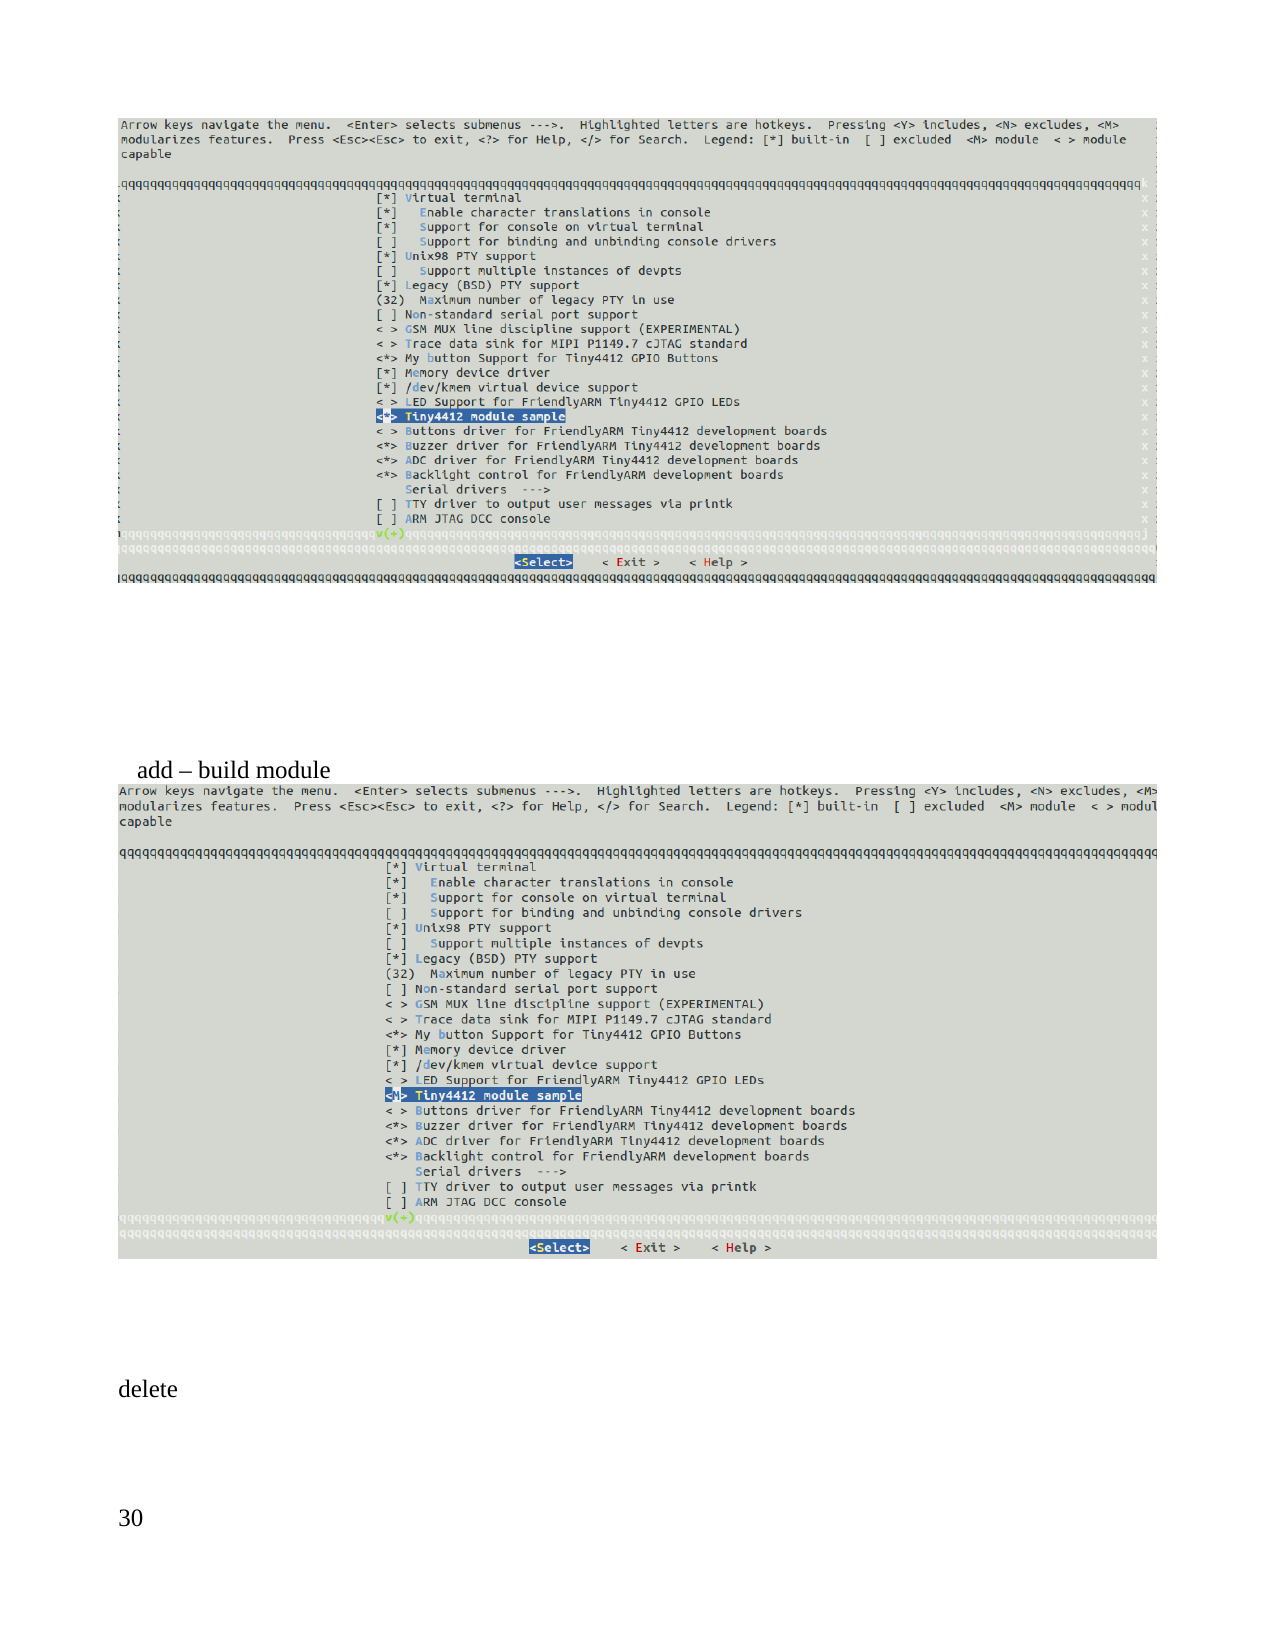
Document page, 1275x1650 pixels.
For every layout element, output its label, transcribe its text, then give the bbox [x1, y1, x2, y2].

text add – build module [118, 755, 1157, 784]
text delete [118, 1374, 1157, 1402]
picture [118, 784, 1157, 1259]
picture [118, 118, 1157, 583]
